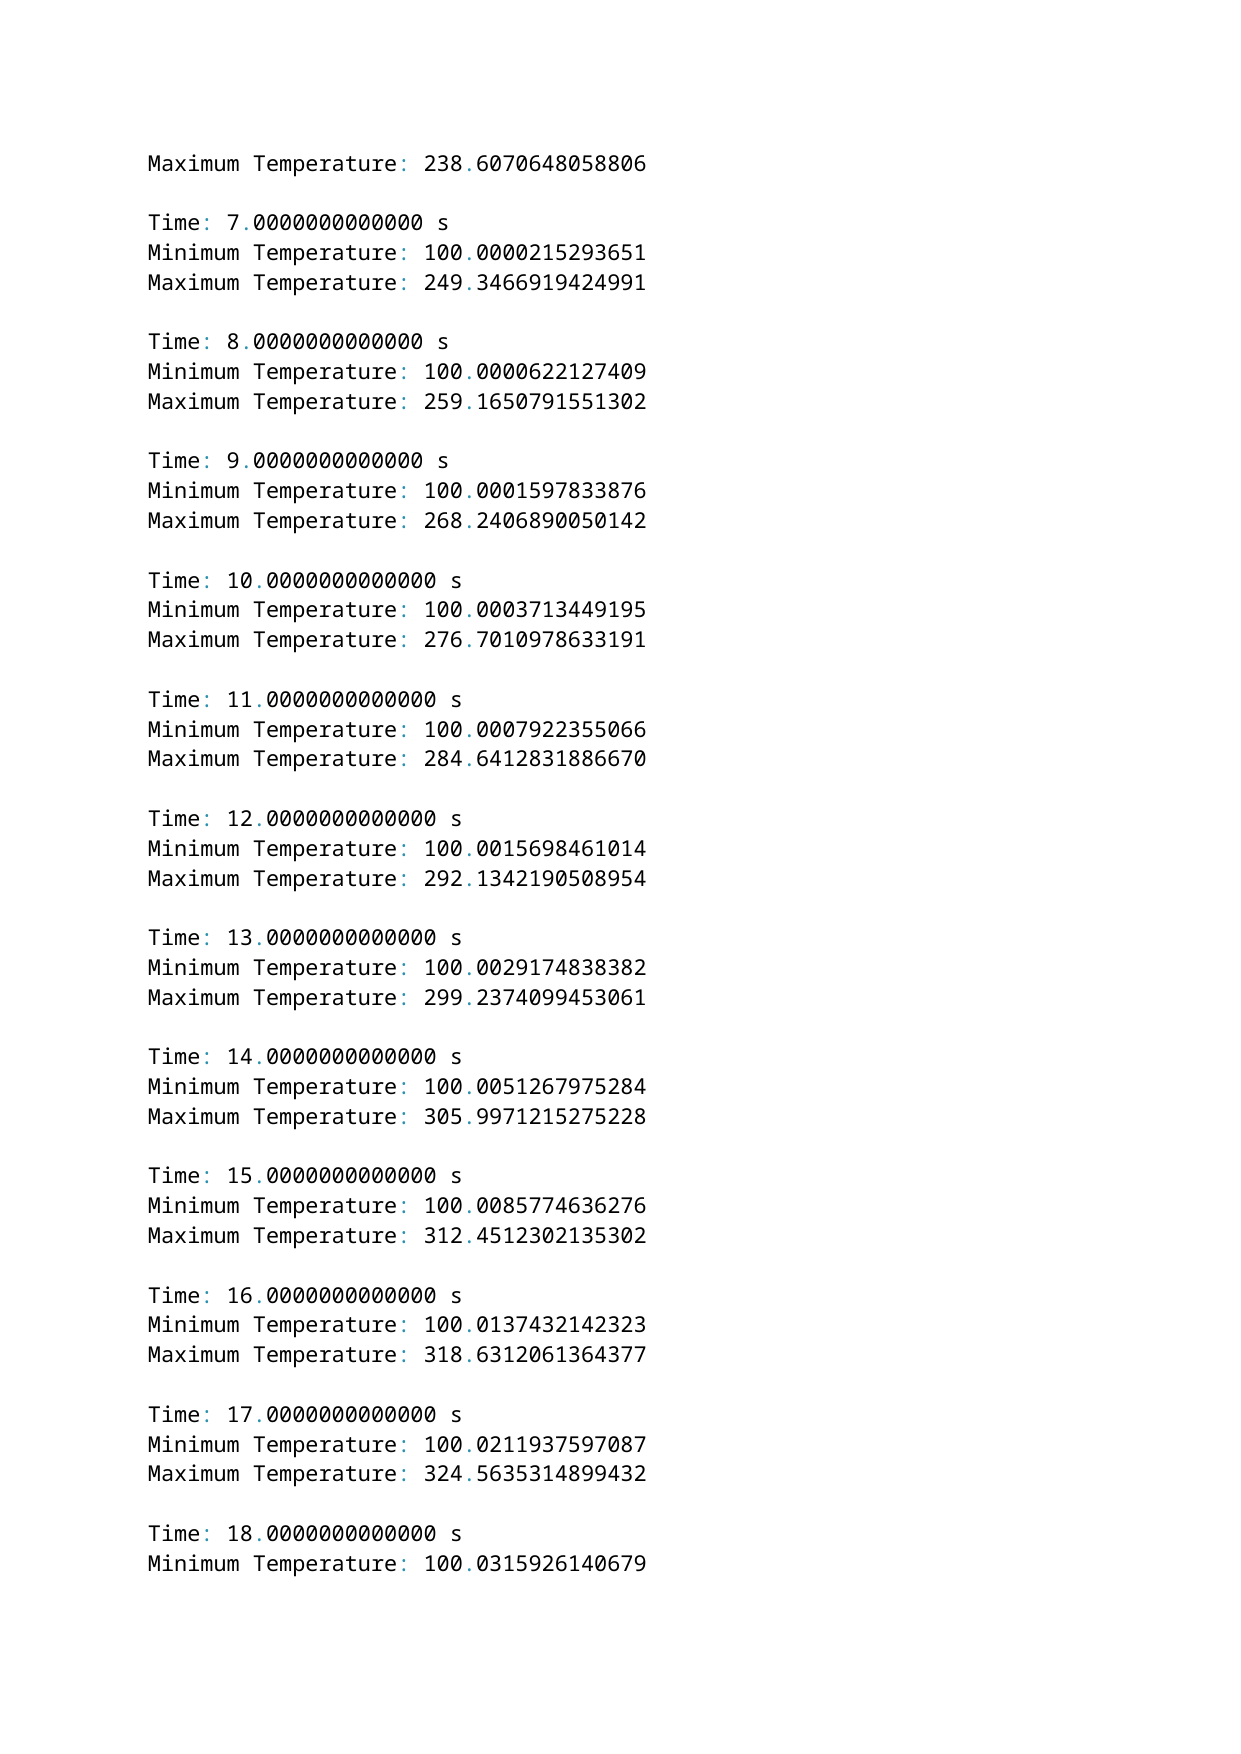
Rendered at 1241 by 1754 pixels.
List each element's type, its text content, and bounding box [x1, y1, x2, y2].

text Maximum Temperature: 292.1342190508954 [148, 863, 1093, 892]
text Minimum Temperature: 100.0029174838382 [148, 952, 1093, 982]
text Maximum Temperature: 276.7010978633191 [148, 624, 1093, 654]
text Time: 11.0000000000000 s [148, 684, 1093, 714]
text Time: 17.0000000000000 s [148, 1399, 1093, 1429]
text Minimum Temperature: 100.0007922355066 [148, 714, 1093, 743]
text Maximum Temperature: 312.4512302135302 [148, 1220, 1093, 1250]
text Time: 10.0000000000000 s [148, 565, 1093, 594]
text Maximum Temperature: 249.3466919424991 [148, 267, 1093, 297]
text Minimum Temperature: 100.0051267975284 [148, 1071, 1093, 1101]
text Maximum Temperature: 268.2406890050142 [148, 505, 1093, 535]
text Minimum Temperature: 100.0015698461014 [148, 833, 1093, 863]
text Minimum Temperature: 100.0000622127409 [148, 356, 1093, 386]
text Minimum Temperature: 100.0315926140679 [148, 1548, 1093, 1578]
text Time: 7.0000000000000 s [148, 207, 1093, 237]
text Minimum Temperature: 100.0001597833876 [148, 475, 1093, 505]
text Minimum Temperature: 100.0085774636276 [148, 1190, 1093, 1220]
text Time: 13.0000000000000 s [148, 922, 1093, 952]
text Minimum Temperature: 100.0003713449195 [148, 594, 1093, 624]
text Time: 8.0000000000000 s [148, 326, 1093, 356]
text Minimum Temperature: 100.0137432142323 [148, 1309, 1093, 1339]
text Time: 14.0000000000000 s [148, 1041, 1093, 1071]
text Time: 9.0000000000000 s [148, 446, 1093, 475]
text Time: 12.0000000000000 s [148, 803, 1093, 833]
text Time: 15.0000000000000 s [148, 1161, 1093, 1190]
text Maximum Temperature: 299.2374099453061 [148, 982, 1093, 1012]
text Maximum Temperature: 305.9971215275228 [148, 1101, 1093, 1131]
text Maximum Temperature: 318.6312061364377 [148, 1339, 1093, 1369]
text Time: 16.0000000000000 s [148, 1280, 1093, 1309]
text Minimum Temperature: 100.0211937597087 [148, 1429, 1093, 1458]
text Minimum Temperature: 100.0000215293651 [148, 237, 1093, 267]
text Maximum Temperature: 324.5635314899432 [148, 1458, 1093, 1488]
text Maximum Temperature: 238.6070648058806 [148, 148, 1093, 177]
text Maximum Temperature: 284.6412831886670 [148, 743, 1093, 773]
text Time: 18.0000000000000 s [148, 1518, 1093, 1548]
text Maximum Temperature: 259.1650791551302 [148, 386, 1093, 416]
